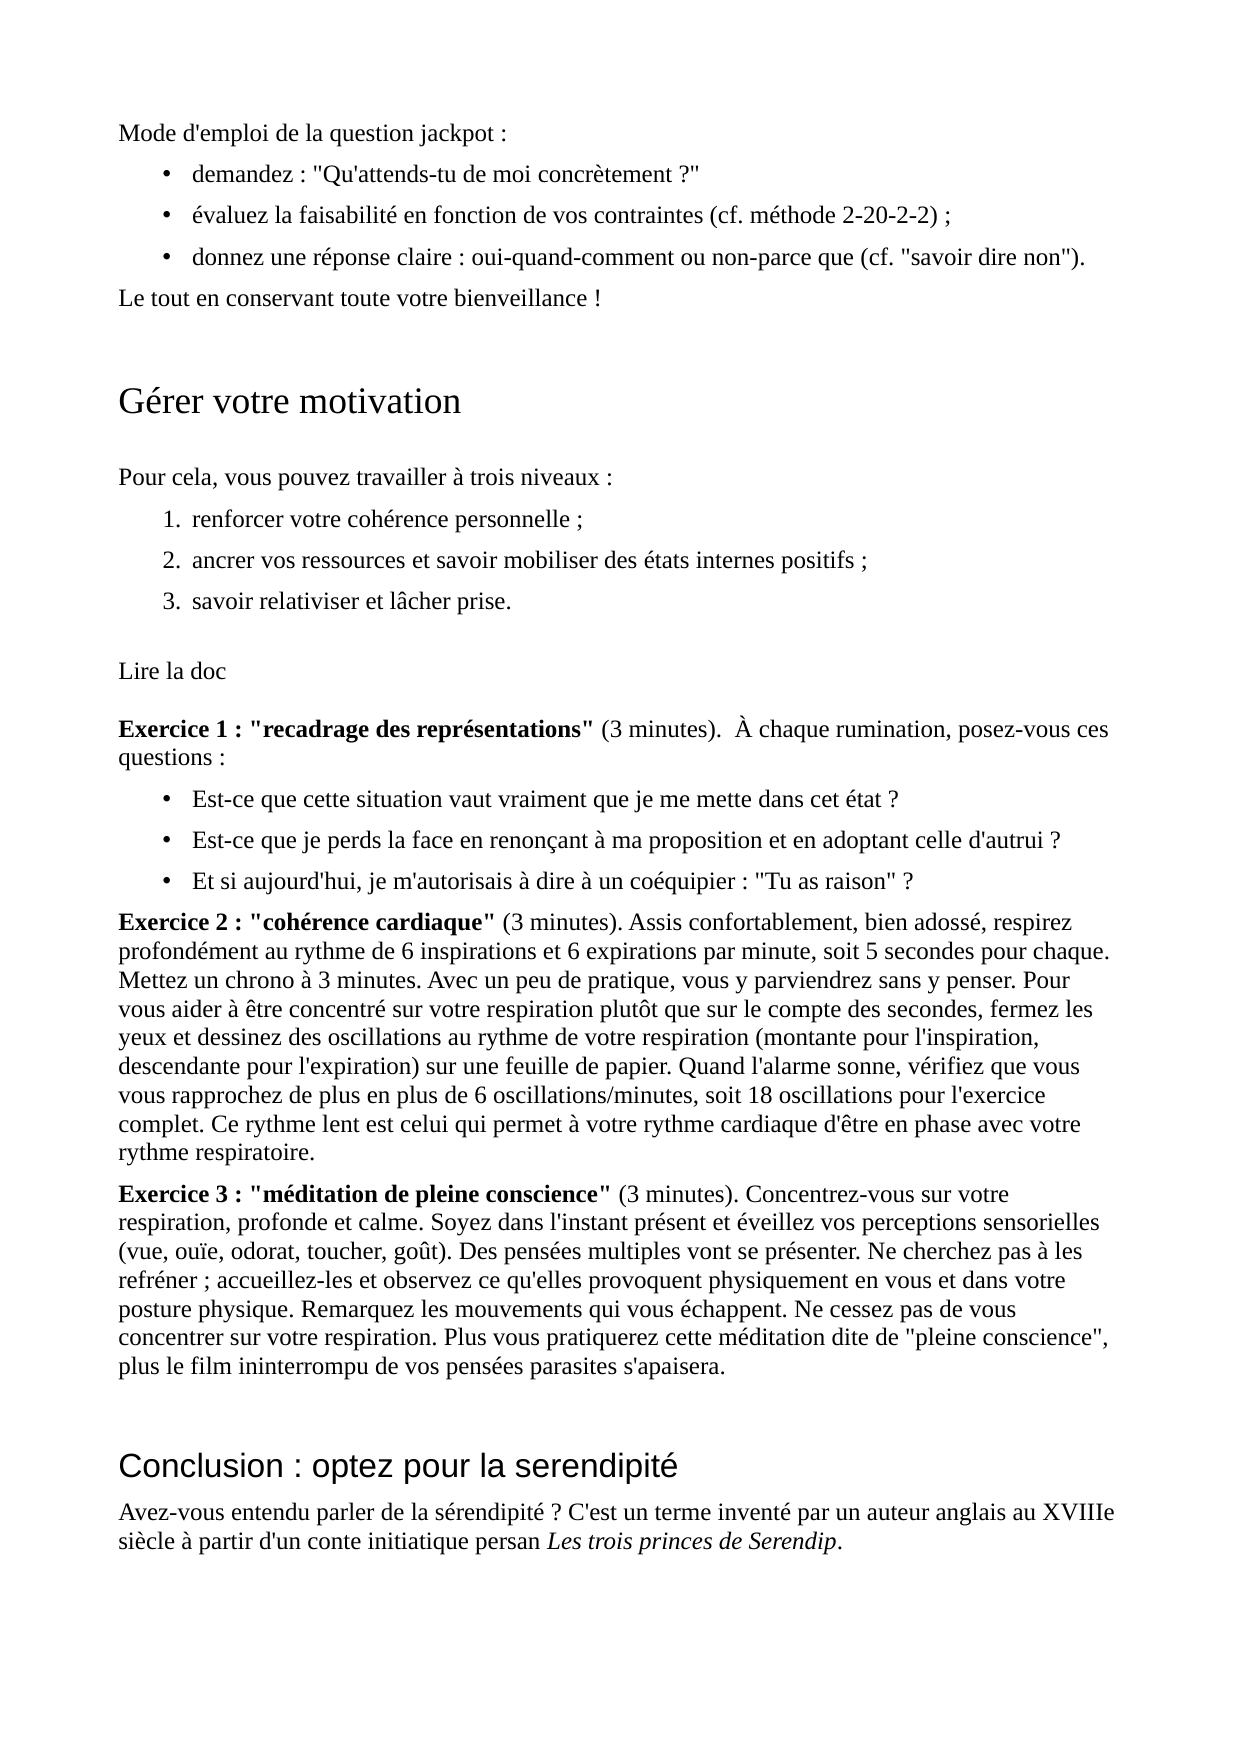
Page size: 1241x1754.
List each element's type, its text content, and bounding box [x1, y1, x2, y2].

text Exercice 3 : "méditation de pleine conscience" (3 minutes). Concentrez-vous sur votre respiration, profonde et calme. Soyez dans l'instant présent et éveillez vos perceptions sensorielles (vue, ouïe, odorat, toucher, goût). Des pensées multiples vont se présenter. Ne cherchez pas à les refréner ; accueillez-les et observez ce qu'elles provoquent physiquement en vous et dans votre posture physique. Remarquez les mouvements qui vous échappent. Ne cessez pas de vous concentrer sur votre respiration. Plus vous pratiquerez cette méditation dite de "pleine conscience", plus le film ininterrompu de vos pensées parasites s'apaisera. [118, 1179, 1122, 1380]
list savoir relativiser et lâcher prise. [162, 586, 1122, 615]
list Et si aujourd'hui, je m'autorisais à dire à un coéquipier : "Tu as raison" ? [162, 866, 1122, 895]
text Avez-vous entendu parler de la sérendipité ? C'est un terme inventé par un auteur anglais au XVIIIe siècle à partir d'un conte initiatique persan Les trois princes de Serendip. [118, 1497, 1122, 1555]
subtitle Conclusion : optez pour la serendipité [118, 1446, 1122, 1485]
list évaluez la faisabilité en fonction de vos contraintes (cf. méthode 2-20-2-2) ; [162, 201, 1122, 229]
list ancrer vos ressources et savoir mobiliser des états internes positifs ; [162, 545, 1122, 574]
list Est-ce que cette situation vaut vraiment que je me mette dans cet état ? [162, 784, 1122, 812]
list demandez : "Qu'attends-tu de moi concrètement ?" [162, 159, 1122, 188]
text Pour cela, vous pouvez travailler à trois niveaux : [118, 462, 1122, 491]
text Exercice 2 : "cohérence cardiaque" (3 minutes). Assis confortablement, bien adossé, respirez profondément au rythme de 6 inspirations et 6 expirations par minute, soit 5 secondes pour chaque. Mettez un chrono à 3 minutes. Avec un peu de pratique, vous y parviendrez sans y penser. Pour vous aider à être concentré sur votre respiration plutôt que sur le compte des secondes, fermez les yeux et dessinez des oscillations au rythme de votre respiration (montante pour l'inspiration, descendante pour l'expiration) sur une feuille de papier. Quand l'alarme sonne, vérifiez que vous vous rapprochez de plus en plus de 6 oscillations/minutes, soit 18 oscillations pour l'exercice complet. Ce rythme lent est celui qui permet à votre rythme cardiaque d'être en phase avec votre rythme respiratoire. [118, 907, 1122, 1166]
list renforcer votre cohérence personnelle ; [162, 504, 1122, 532]
list donnez une réponse claire : oui-quand-comment ou non-parce que (cf. "savoir dire non"). [162, 242, 1122, 271]
subtitle Gérer votre motivation [118, 378, 1122, 421]
list Est-ce que je perds la face en renonçant à ma proposition et en adoptant celle d'autrui ? [162, 825, 1122, 854]
text Exercice 1 : "recadrage des représentations" (3 minutes). À chaque rumination, posez-vous ces questions : [118, 714, 1122, 771]
text Lire la doc [118, 656, 1122, 685]
text Mode d'emploi de la question jackpot : [118, 118, 1122, 147]
text Le tout en conservant toute votre bienveillance ! [118, 283, 1122, 312]
